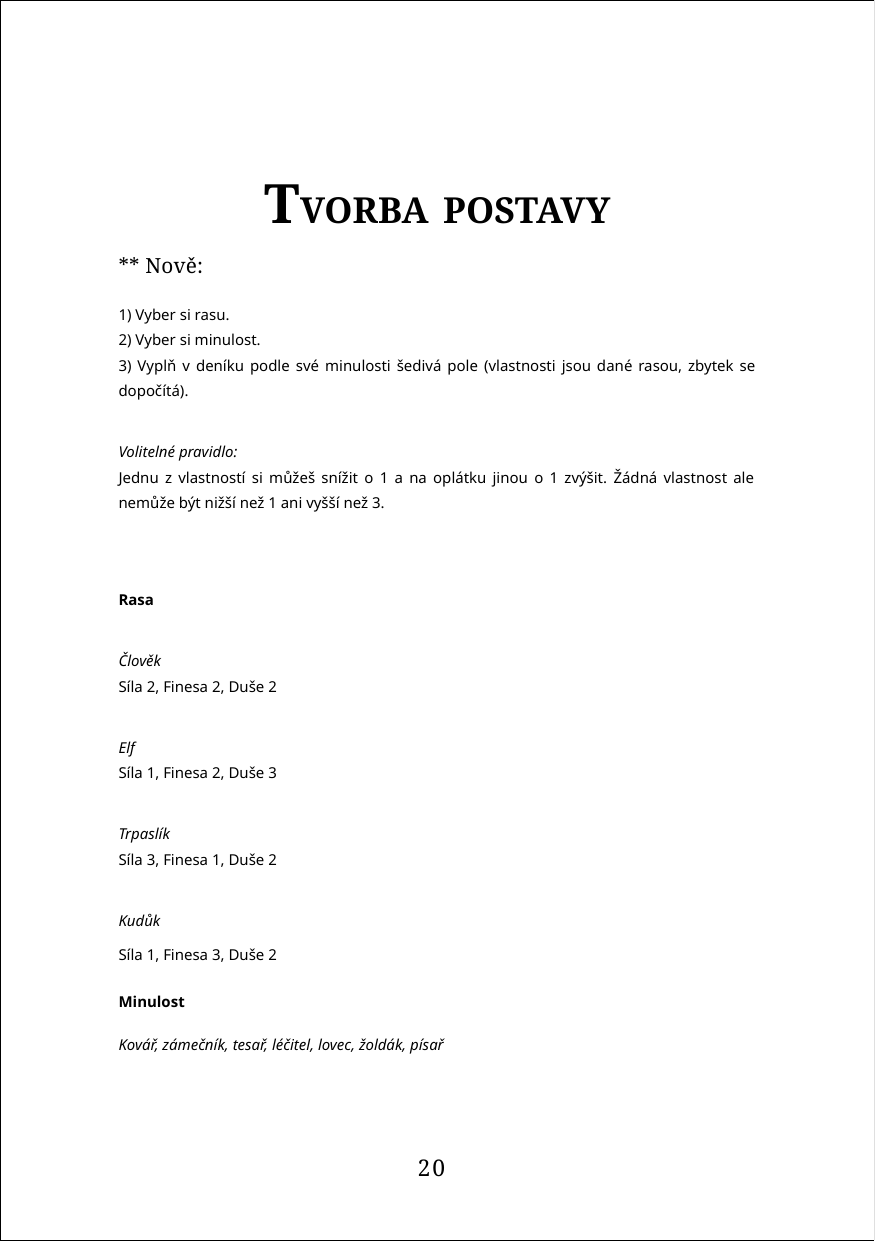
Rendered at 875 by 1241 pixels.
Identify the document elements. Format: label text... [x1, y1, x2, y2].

text Kovář, zámečník, tesař, léčitel, lovec, žoldák, písař [118, 1034, 756, 1054]
text ** Nově: [118, 251, 756, 279]
subtitle Tvorba postavy [118, 166, 756, 239]
text Minulost [118, 991, 756, 1011]
text 1) Vyber si rasu. 2) Vyber si minulost. 3) Vyplň v deníku podle své minulosti šedivá pole (vlastnosti jsou dané rasou, zbytek se dopočítá). Volitelné pravidlo: Jednu z vlastností si můžeš snížit o 1 a na oplátku jinou o 1 zvýšit. Žádná vlastnost ale nemůže být nižší než 1 ani vyšší než 3. Rasa Člověk Síla 2, Finesa 2, Duše 2 Elf Síla 1, Finesa 2, Duše 3 Trpaslík Síla 3, Finesa 1, Duše 2 Kudůk Síla 1, Finesa 3, Duše 2 [118, 304, 756, 966]
